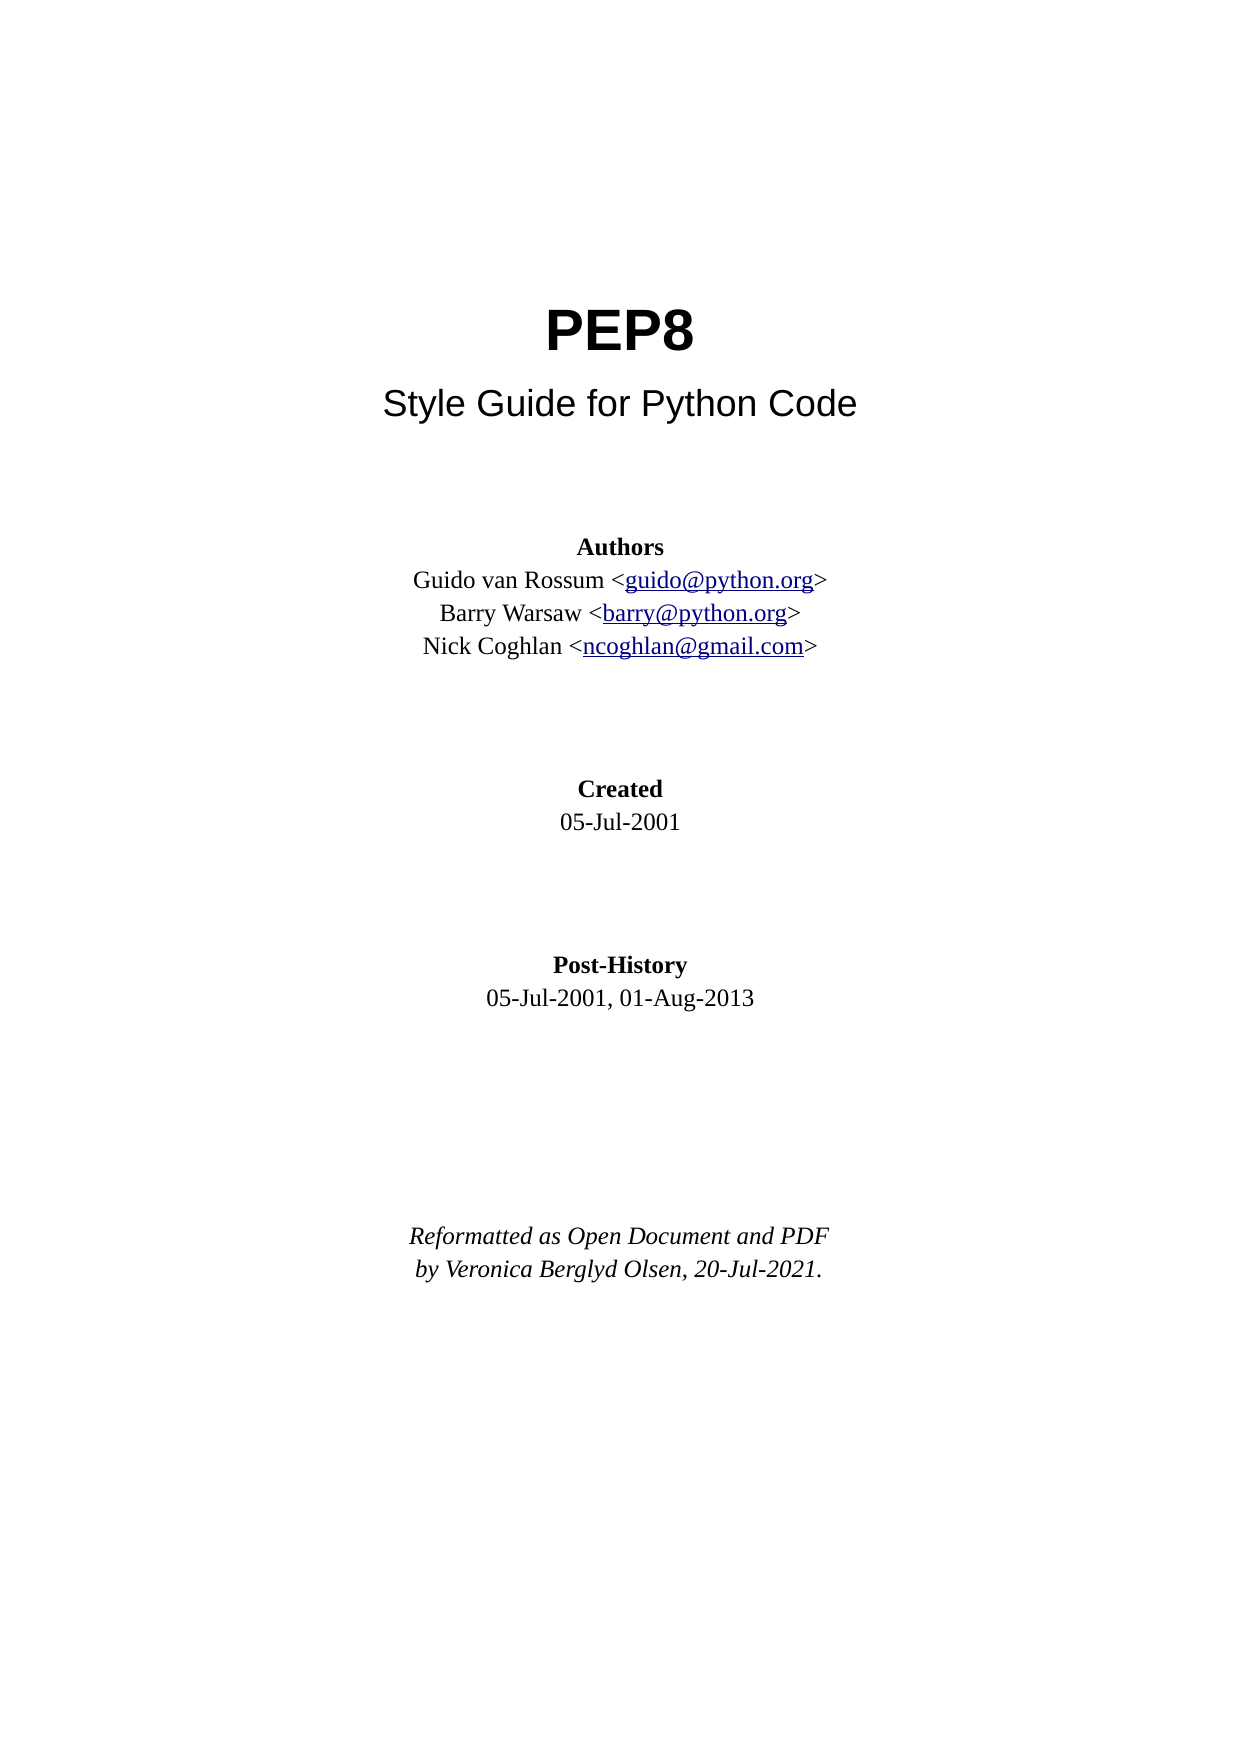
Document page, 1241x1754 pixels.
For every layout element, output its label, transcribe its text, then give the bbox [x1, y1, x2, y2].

text Post-History 05-Jul-2001, 01-Aug-2013 [118, 950, 1122, 1011]
text Created 05-Jul-2001 [118, 774, 1122, 836]
title PEP8 [118, 295, 1122, 362]
text Reformatted as Open Document and PDF by Veronica Berglyd Olsen, 20-Jul-2021. [118, 1221, 1122, 1282]
text Authors Guido van Rossum <guido@python.org> Barry Warsaw <barry@python.org> Nick Coghlan <ncoghlan@gmail.com> [118, 532, 1122, 660]
subtitle Style Guide for Python Code [118, 381, 1122, 424]
